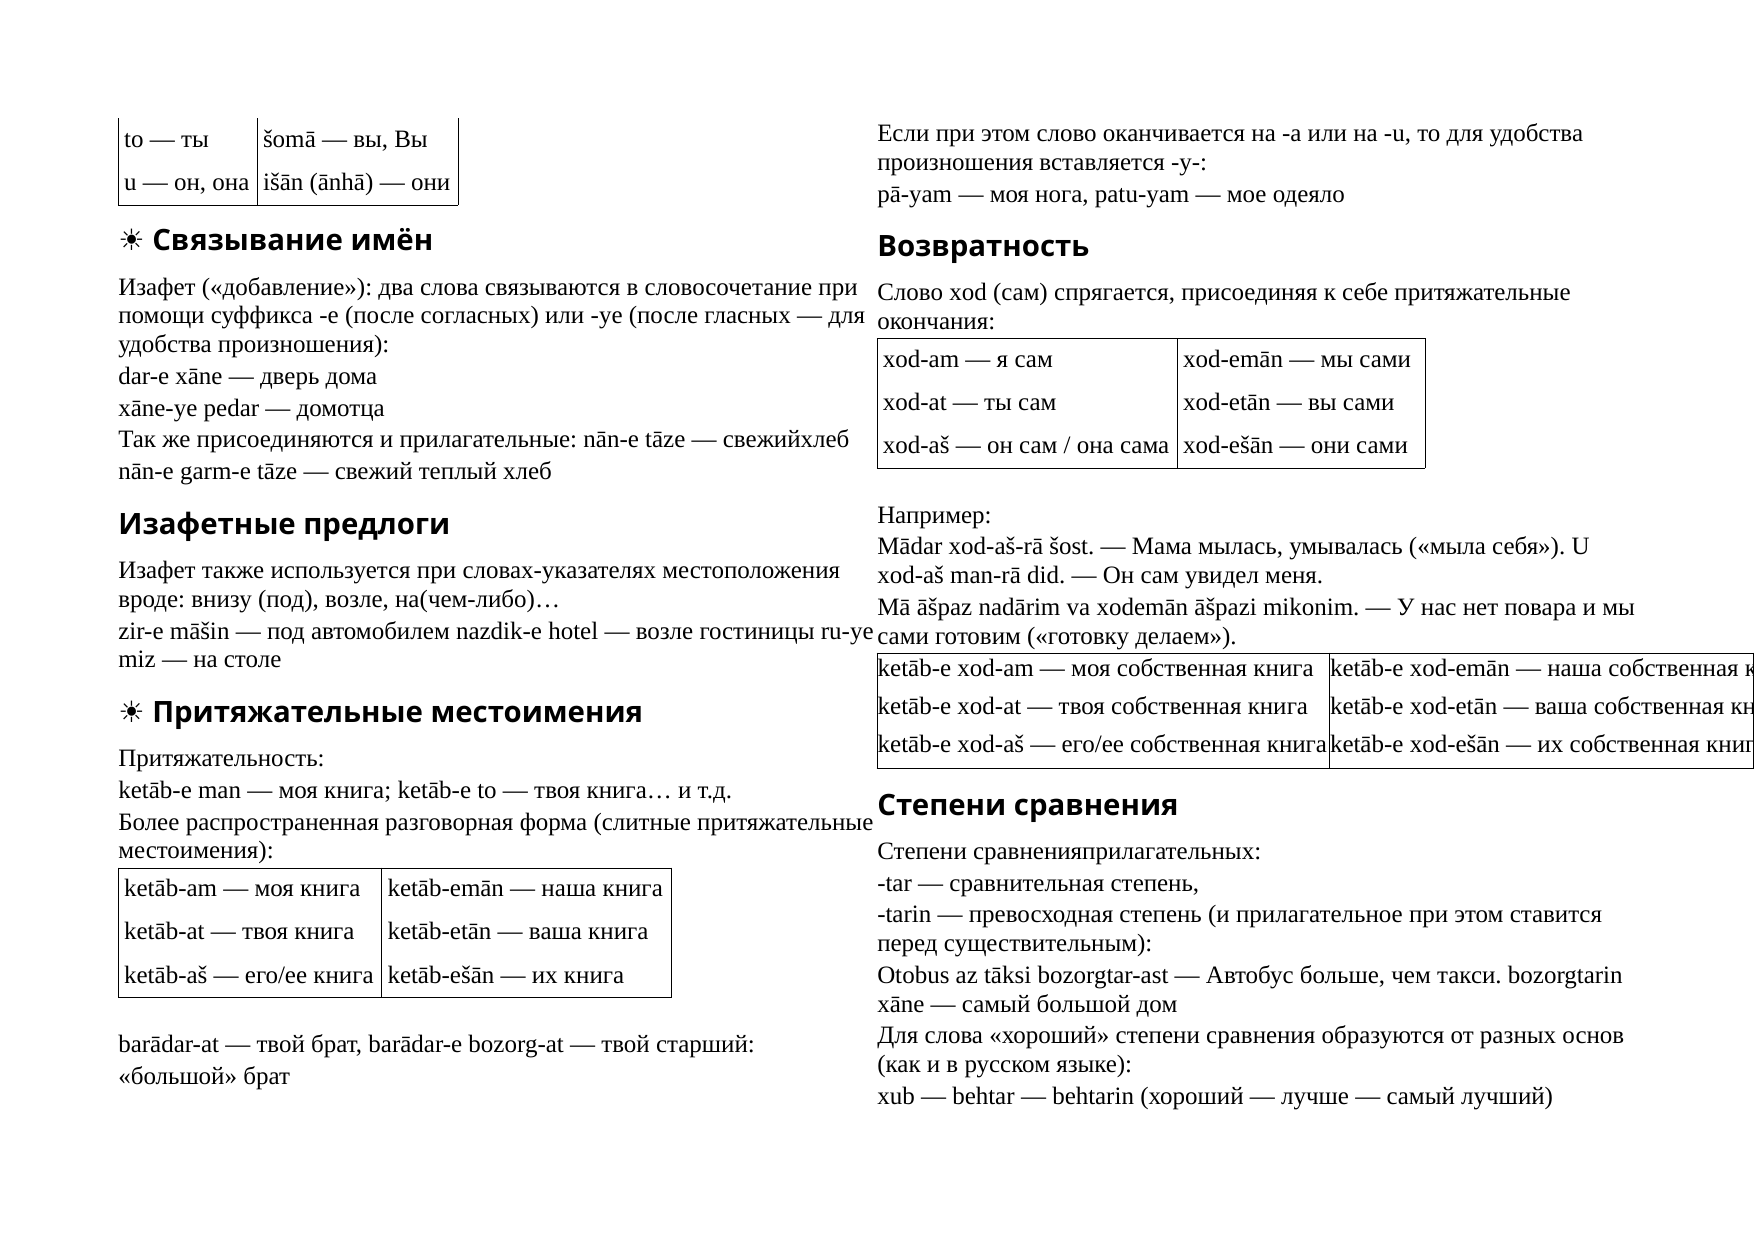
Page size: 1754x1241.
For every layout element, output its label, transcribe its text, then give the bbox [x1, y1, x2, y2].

text Притяжательность: [118, 743, 877, 772]
text Изафет также используется при словах-указателях местоположения вроде: внизу (под), возле, на(чем-либо)… [118, 555, 877, 613]
text Для слова «хороший» степени сравнения образуются от разных основ (как и в русском языке): [877, 1021, 1636, 1078]
text -tar — сравнительная степень, [877, 868, 1636, 896]
table_cell ketāb-e xod-etān — ваша собственная книга [1330, 691, 1753, 729]
text Cлово xod (сам) cпрягается, присоединяя к себе притяжательные окончания: [877, 277, 1636, 335]
table_cell xod-ešān — они сами [1178, 425, 1425, 468]
table_cell ketāb-at — твоя книга [119, 911, 381, 954]
subtitle Степени сравнения [877, 783, 1636, 823]
text zir-e māšin — под автомобилем nazdik-e hotel — возле гостиницы ru-ye miz — на столе [118, 616, 877, 673]
table_cell išān (ānhā) — они [258, 161, 458, 204]
text Mādar xod-aš-rā šost. — Мама мылась, умывалась («мыла себя»). U xod-aš man-rā did. — Он сам увидел меня. [877, 531, 1636, 589]
text barādar-at — твой брат, barādar-e bozorg-at — твой старший: [118, 1029, 877, 1058]
text Изафет («добавление»): два слова связываются в словосочетание при помощи суффикса -e (после согласных) или -ye (после гласных — для удобства произношения): [118, 272, 877, 358]
text «большой» брат [118, 1061, 877, 1089]
table_header ketāb-e xod-emān — наша собственная книга [1330, 654, 1753, 691]
table_cell ketāb-e xod-aš — его/ее собственная книга [878, 730, 1329, 768]
table_cell u — он, она [119, 161, 257, 204]
table_cell xod-at — ты сам [878, 381, 1177, 424]
table_header xod-am — я сам [878, 339, 1177, 381]
subtitle Изафетные предлоги [118, 503, 877, 543]
table_cell ketāb-ešān — их книга [382, 954, 671, 997]
table_cell ketāb-e xod-ešān — их собственная книга [1330, 730, 1753, 768]
text dar-e xāne — дверь дома [118, 361, 877, 390]
subtitle ☀ Связывание имён [118, 219, 877, 259]
table_cell xod-etān — вы сами [1178, 381, 1425, 424]
text Например: [877, 500, 1636, 528]
table_cell ketāb-etān — ваша книга [382, 911, 671, 954]
table_cell to — ты [119, 118, 257, 161]
text Более распространенная разговорная форма (слитные притяжательные местоимения): [118, 807, 877, 864]
text ketāb-e man — моя книга; ketāb-e to — твоя книга… и т.д. [118, 775, 877, 804]
table_cell ketāb-aš — его/ее книга [119, 954, 381, 997]
text nān-e garm-e tāze — свежий теплый хлеб [118, 456, 877, 485]
table_header ketāb-e xod-am — моя собственная книга [878, 654, 1329, 691]
text pā-yam — моя нога, patu-yam — мое одеяло [877, 179, 1636, 207]
text Так же присоединяются и прилагательные: nān-e tāze — свежийхлеб [118, 424, 877, 453]
table_header ketāb-emān — наша книга [382, 869, 671, 911]
text Если при этом слово оканчивается на -a или на -u, то для удобства произношения вставляется -y-: [877, 118, 1636, 176]
table_cell xod-aš — он сам / она сама [878, 425, 1177, 468]
subtitle Возвратность [877, 225, 1636, 265]
table_header ketāb-am — моя книга [119, 869, 381, 911]
text -tarin — превосходная степень (и прилагательное при этом ставится перед существительным): [877, 899, 1636, 957]
table_cell ketāb-e xod-at — твоя собственная книга [878, 691, 1329, 729]
text Mā āšpaz nadārim va xodemān āšpazi mikonim. — У нас нет повара и мы сами готовим («готовку делаем»). [877, 592, 1636, 649]
text xub — behtar — behtarin (хороший — лучше — самый лучший) [877, 1081, 1636, 1110]
text Степени сравненияприлагательных: [877, 836, 1636, 865]
subtitle ☀ Притяжательные местоимения [118, 691, 877, 731]
table_cell šomā — вы, Вы [258, 118, 458, 161]
text xāne-ye pedar — домотца [118, 393, 877, 422]
text Оtobus az tāksi bozorgtar-ast — Автобус больше, чем такси. bozorgtarin xāne — самый большой дом [877, 960, 1636, 1017]
table_header xod-emān — мы сами [1178, 339, 1425, 381]
